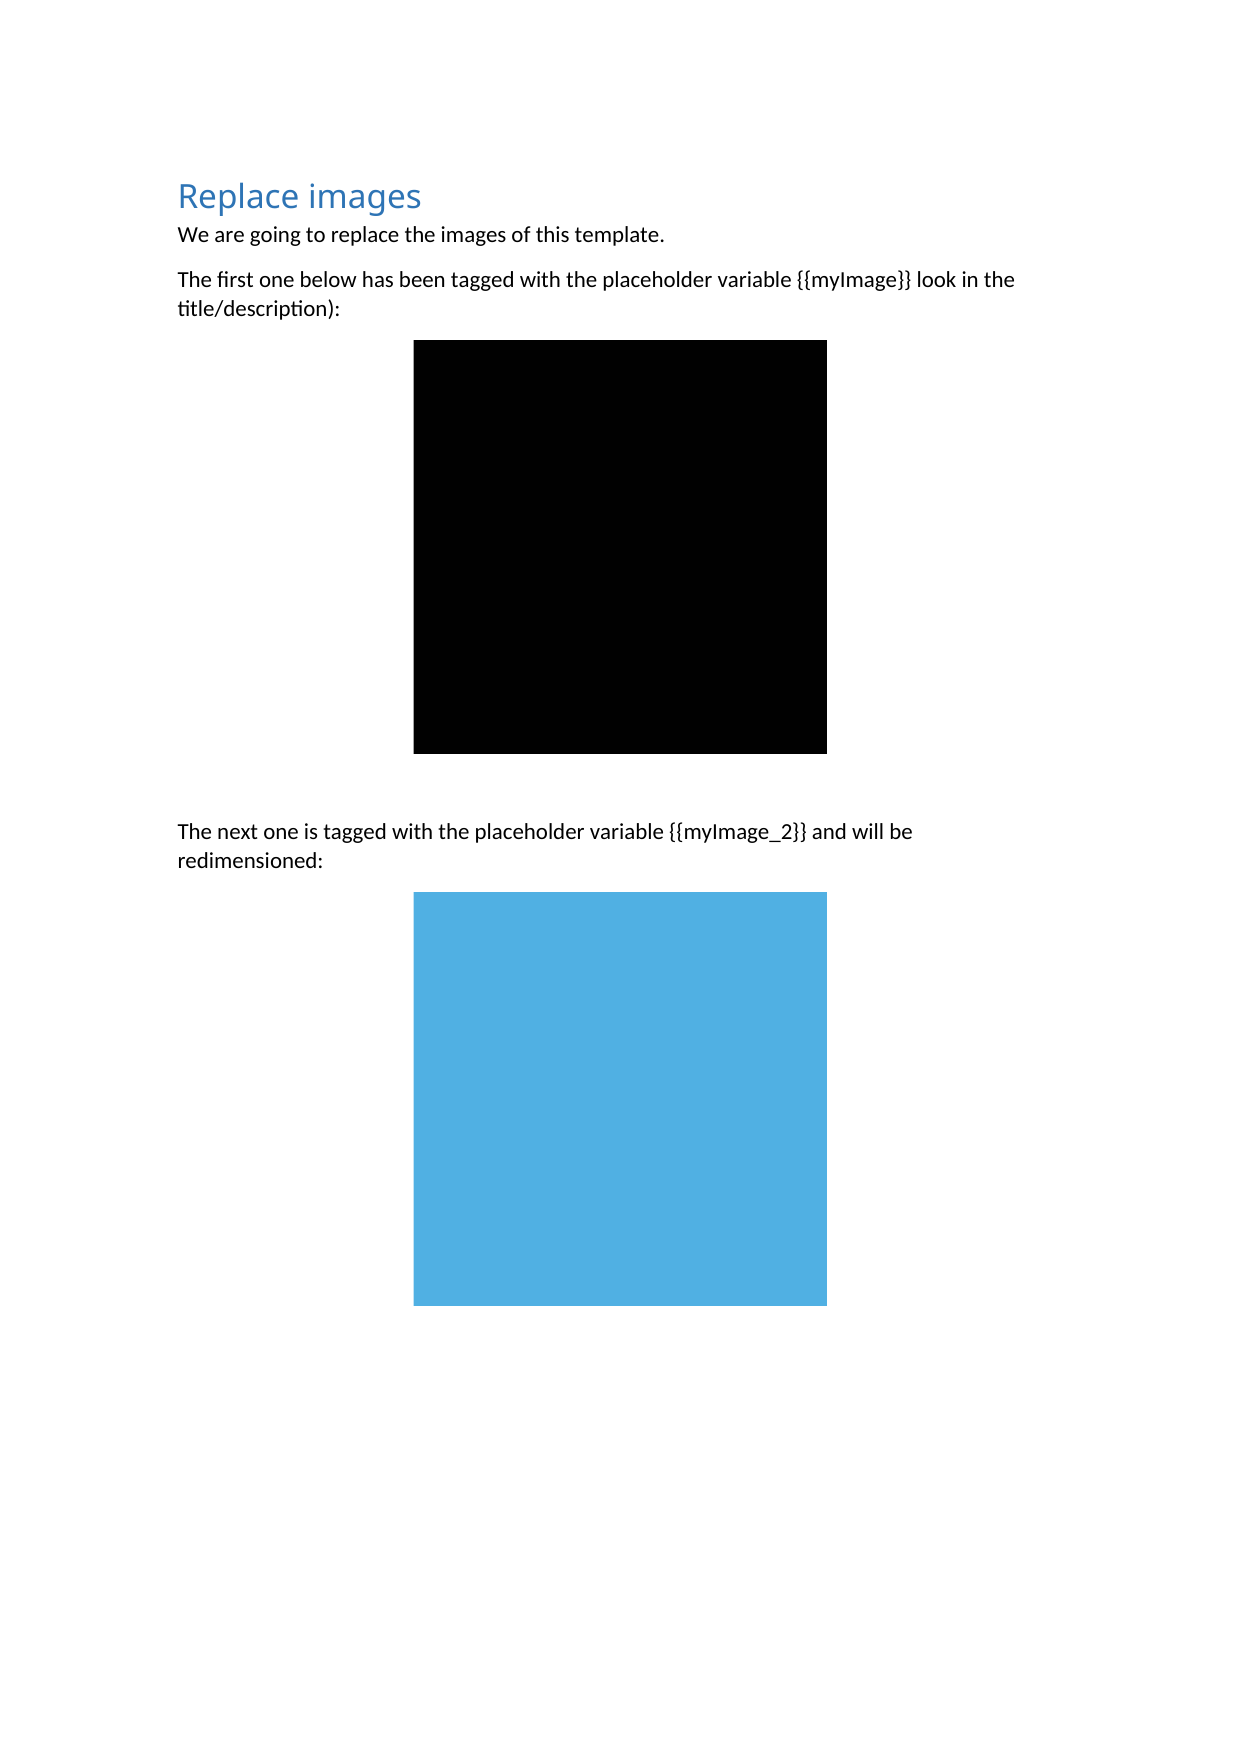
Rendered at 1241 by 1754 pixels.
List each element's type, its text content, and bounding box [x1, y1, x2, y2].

text The first one below has been tagged with the placeholder variable {{myImage}} look in the title/description): [177, 266, 1063, 323]
text The next one is tagged with the placeholder variable {{myImage_2}} and will be redimensioned: [177, 817, 1063, 874]
subtitle Replace images [177, 173, 1063, 218]
text We are going to replace the images of this template. [177, 220, 1063, 248]
